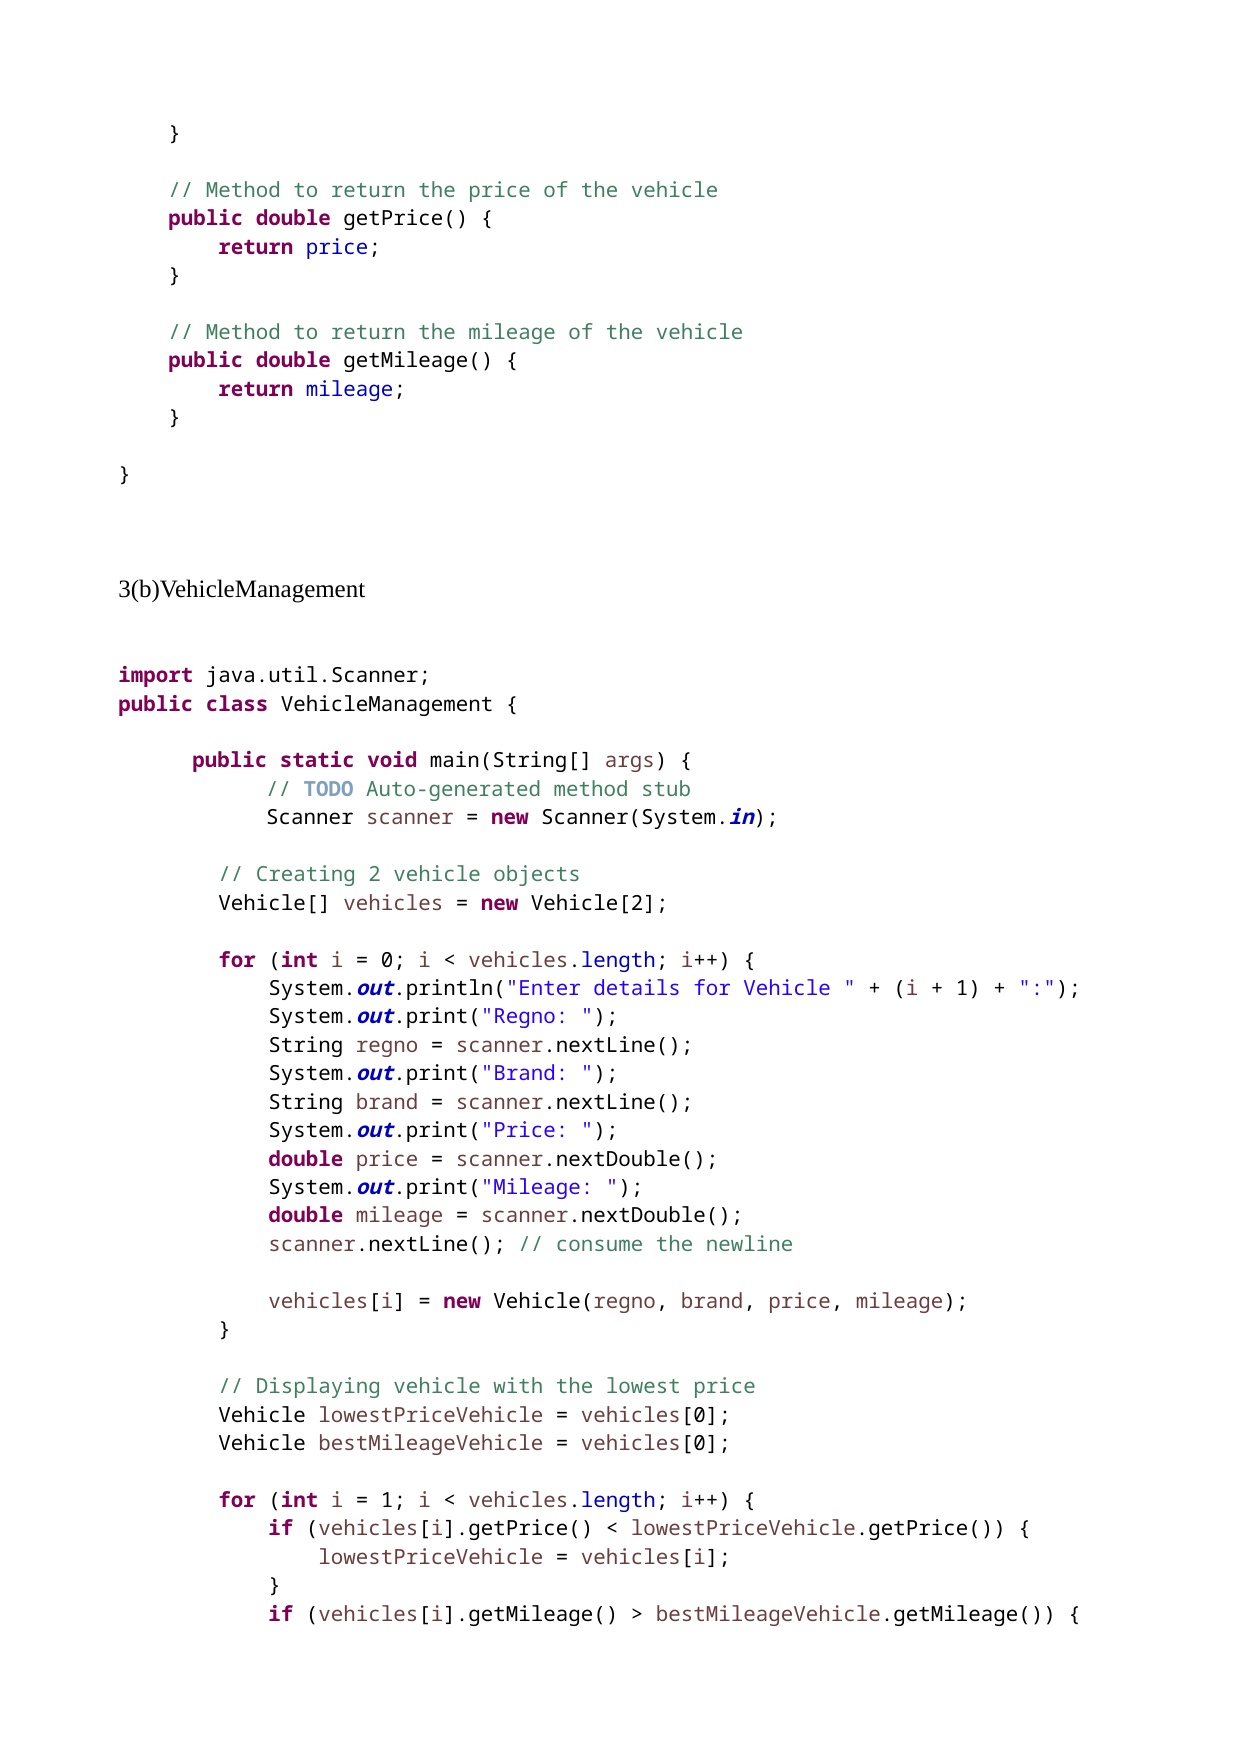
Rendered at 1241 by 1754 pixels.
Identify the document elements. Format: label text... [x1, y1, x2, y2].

text } [118, 402, 1122, 431]
text } [118, 1314, 1122, 1343]
text Vehicle lowestPriceVehicle = vehicles[0]; [118, 1400, 1122, 1428]
text String brand = scanner.nextLine(); [118, 1087, 1122, 1115]
text System.out.print("Mileage: "); [118, 1172, 1122, 1201]
text } [118, 1570, 1122, 1599]
text System.out.print("Brand: "); [118, 1058, 1122, 1087]
text double mileage = scanner.nextDouble(); [118, 1201, 1122, 1229]
text for (int i = 0; i < vehicles.length; i++) { [118, 945, 1122, 973]
text // Method to return the mileage of the vehicle [118, 317, 1122, 346]
text System.out.print("Price: "); [118, 1115, 1122, 1144]
text if (vehicles[i].getMileage() > bestMileageVehicle.getMileage()) { [118, 1599, 1122, 1627]
text // TODO Auto-generated method stub [118, 774, 1122, 802]
text Vehicle bestMileageVehicle = vehicles[0]; [118, 1428, 1122, 1457]
text System.out.print("Regno: "); [118, 1002, 1122, 1030]
text 3(b)VehicleManagement [118, 574, 1122, 603]
text public class VehicleManagement { [118, 689, 1122, 717]
text } [118, 118, 1122, 147]
text System.out.println("Enter details for Vehicle " + (i + 1) + ":"); [118, 973, 1122, 1002]
text public double getPrice() { [118, 203, 1122, 232]
text for (int i = 1; i < vehicles.length; i++) { [118, 1485, 1122, 1513]
text Vehicle[] vehicles = new Vehicle[2]; [118, 888, 1122, 916]
text } [118, 459, 1122, 488]
text lowestPriceVehicle = vehicles[i]; [118, 1542, 1122, 1570]
text // Creating 2 vehicle objects [118, 859, 1122, 888]
text public double getMileage() { [118, 346, 1122, 374]
text public static void main(String[] args) { [118, 746, 1122, 774]
text vehicles[i] = new Vehicle(regno, brand, price, mileage); [118, 1286, 1122, 1314]
text if (vehicles[i].getPrice() < lowestPriceVehicle.getPrice()) { [118, 1513, 1122, 1542]
text // Displaying vehicle with the lowest price [118, 1371, 1122, 1400]
text return mileage; [118, 374, 1122, 402]
text scanner.nextLine(); // consume the newline [118, 1229, 1122, 1257]
text double price = scanner.nextDouble(); [118, 1144, 1122, 1172]
text } [118, 260, 1122, 289]
text Scanner scanner = new Scanner(System.in); [118, 802, 1122, 831]
text // Method to return the price of the vehicle [118, 175, 1122, 203]
text String regno = scanner.nextLine(); [118, 1030, 1122, 1058]
text import java.util.Scanner; [118, 660, 1122, 689]
text return price; [118, 232, 1122, 260]
